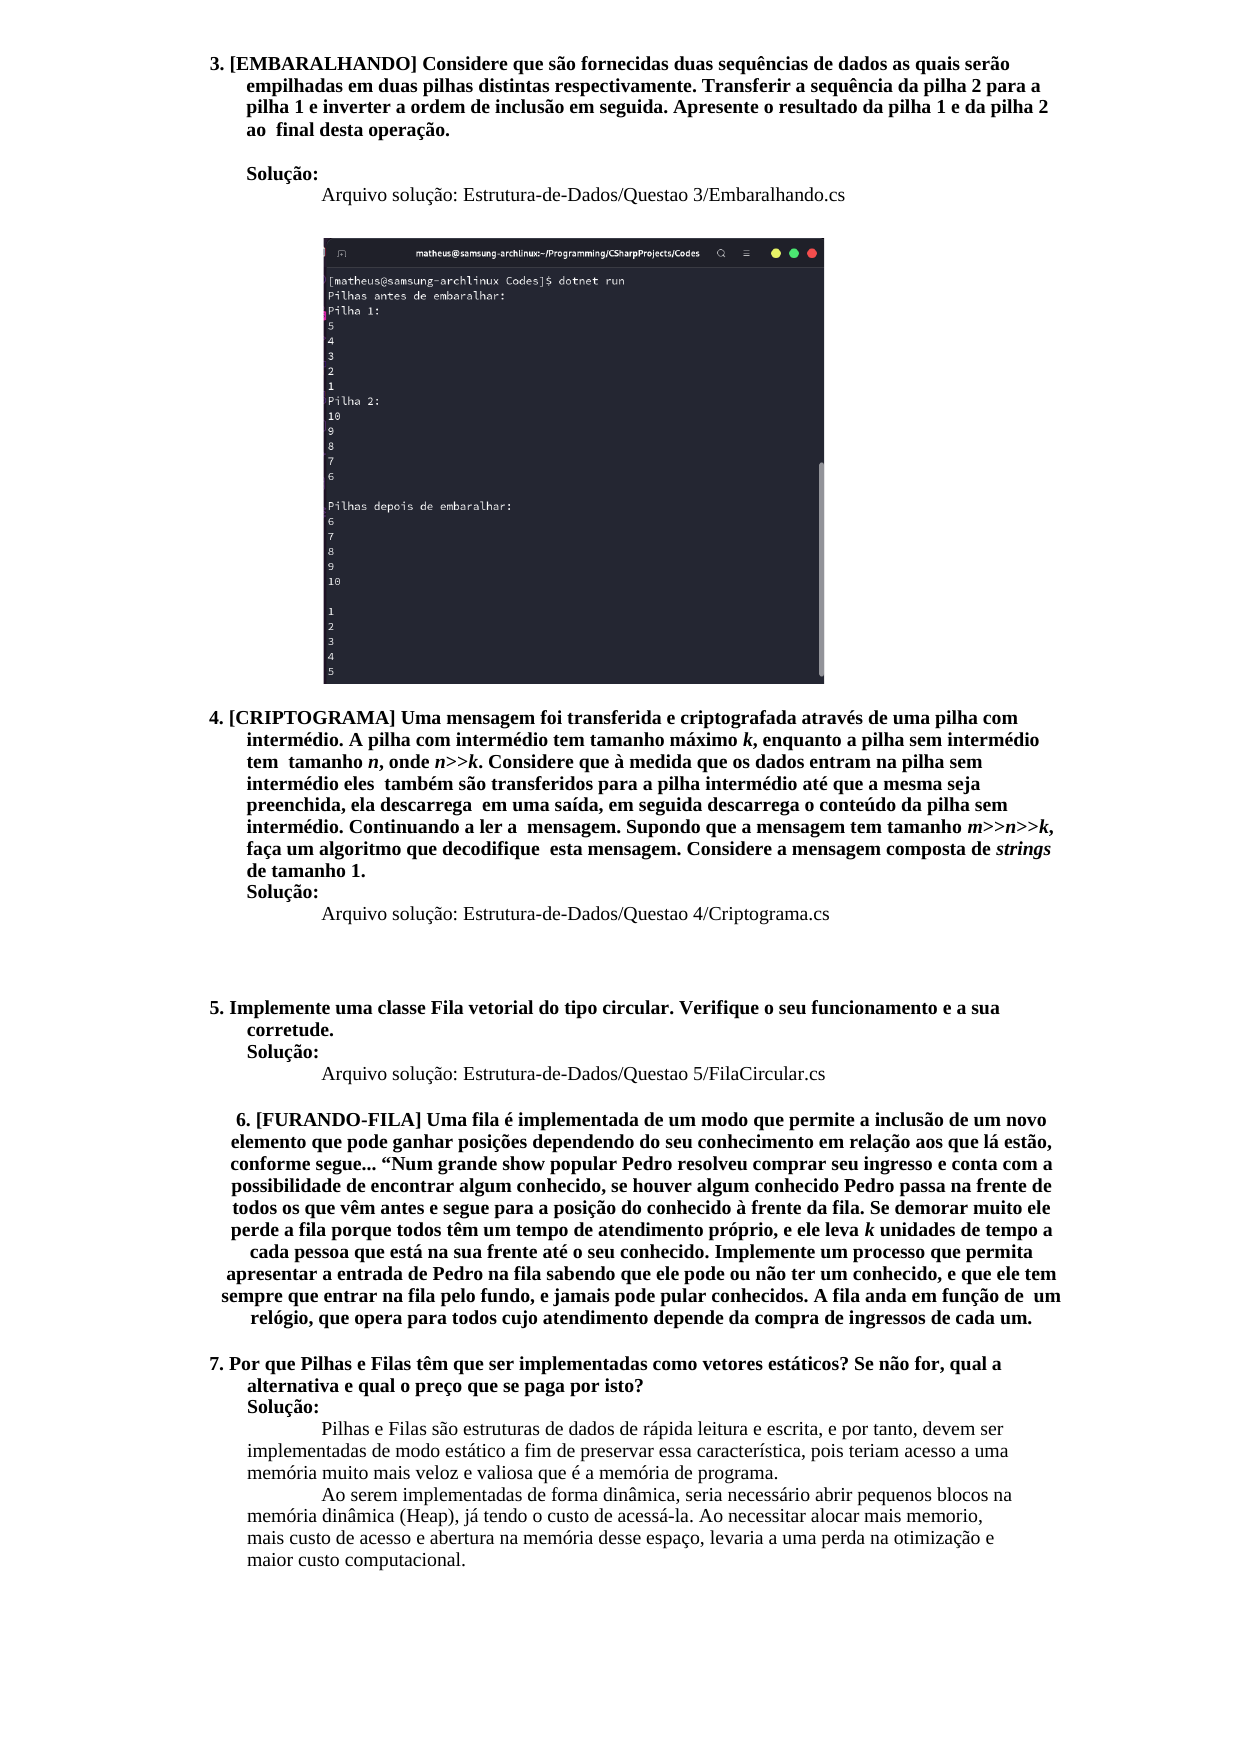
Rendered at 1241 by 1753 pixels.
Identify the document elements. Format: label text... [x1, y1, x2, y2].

text 3. [EMBARALHANDO] Considere que são fornecidas duas sequências de dados as quais serão empilhadas em duas pilhas distintas respectivamente. Transferir a sequência da pilha 2 para a pilha 1 e inverter a ordem de inclusão em seguida. Apresente o resultado da pilha 1 e da pilha 2 ao final desta operação. Solução: Arquivo solução: Estrutura-de-Dados/Questao 3/Embaralhando.cs [209, 52, 1071, 228]
text 7. Por que Pilhas e Filas têm que ser implementadas como vetores estáticos? Se não for, qual a alternativa e qual o preço que se paga por isto? Solução: Pilhas e Filas são estruturas de dados de rápida leitura e escrita, e por tanto, devem ser implementadas de modo estático a fim de preservar essa característica, pois teriam acesso a uma memória muito mais veloz e valiosa que é a memória de programa. Ao serem implementadas de forma dinâmica, seria necessário abrir pequenos blocos na memória dinâmica (Heap), já tendo o custo de acessá-la. Ao necessitar alocar mais memorio, mais custo de acesso e abertura na memória desse espaço, levaria a uma perda na otimização e maior custo computacional. [209, 1353, 1020, 1571]
picture [323, 238, 825, 684]
text 6. [FURANDO-FILA] Uma fila é implementada de um modo que permite a inclusão de um novo elemento que pode ganhar posições dependendo do seu conhecimento em relação aos que lá estão, conforme segue... “Num grande show popular Pedro resolveu comprar seu ingresso e conta com a possibilidade de encontrar algum conhecido, se houver algum conhecido Pedro passa na frente de todos os que vêm antes e segue para a posição do conhecido à frente da fila. Se demorar muito ele perde a fila porque todos têm um tempo de atendimento próprio, e ele leva k unidades de tempo a cada pessoa que está na sua frente até o seu conhecido. Implemente um processo que permita apresentar a entrada de Pedro na fila sabendo que ele pode ou não ter um conhecido, e que ele tem sempre que entrar na fila pelo fundo, e jamais pode pular conhecidos. A fila anda em função de um relógio, que opera para todos cujo atendimento depende da compra de ingressos de cada um. [209, 1109, 1074, 1329]
text 5. Implemente uma classe Fila vetorial do tipo circular. Verifique o seu funcionamento e a sua corretude. Solução: Arquivo solução: Estrutura-de-Dados/Questao 5/FilaCircular.cs [209, 997, 1016, 1085]
text 4. [CRIPTOGRAMA] Uma mensagem foi transferida e criptografada através de uma pilha com intermédio. A pilha com intermédio tem tamanho máximo k, enquanto a pilha sem intermédio tem tamanho n, onde n>>k. Considere que à medida que os dados entram na pilha sem intermédio eles também são transferidos para a pilha intermédio até que a mesma seja preenchida, ela descarrega em uma saída, em seguida descarrega o conteúdo da pilha sem intermédio. Continuando a ler a mensagem. Supondo que a mensagem tem tamanho m>>n>>k, faça um algoritmo que decodifique esta mensagem. Considere a mensagem composta de strings de tamanho 1. Solução: Arquivo solução: Estrutura-de-Dados/Questao 4/Criptograma.cs [209, 252, 1072, 925]
